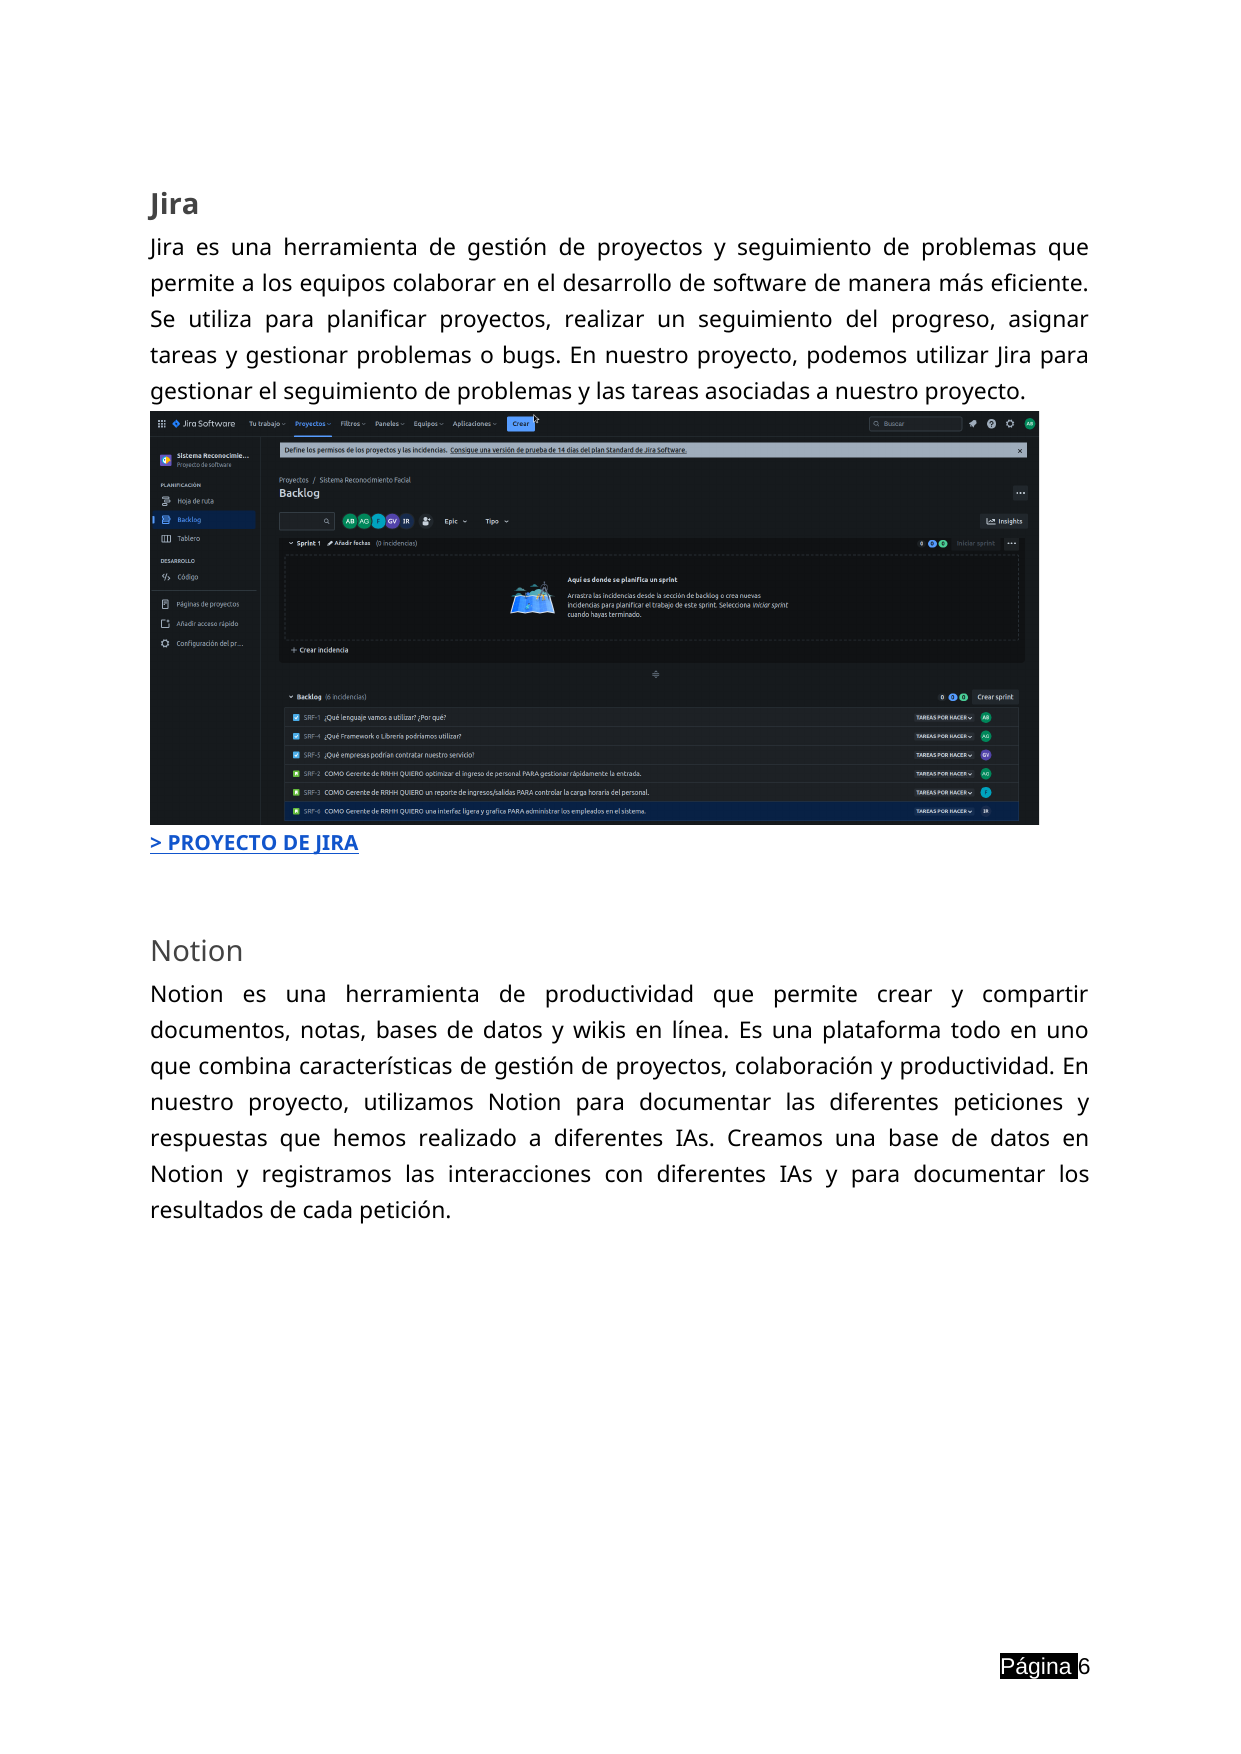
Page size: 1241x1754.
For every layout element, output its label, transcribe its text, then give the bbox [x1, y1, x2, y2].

text Notion es una herramienta de productividad que permite crear y compartir documentos, notas, bases de datos y wikis en línea. Es una plataforma todo en uno que combina características de gestión de proyectos, colaboración y productividad. En nuestro proyecto, utilizamos Notion para documentar las diferentes peticiones y respuestas que hemos realizado a diferentes IAs. Creamos una base de datos en Notion y registramos las interacciones con diferentes IAs y para documentar los resultados de cada petición. [150, 978, 1090, 1225]
text Jira es una herramienta de gestión de proyectos y seguimiento de problemas que permite a los equipos colaborar en el desarrollo de software de manera más eficiente. Se utiliza para planificar proyectos, realizar un seguimiento del progreso, asignar tareas y gestionar problemas o bugs. En nuestro proyecto, podemos utilizar Jira para gestionar el seguimiento de problemas y las tareas asociadas a nuestro proyecto. [150, 231, 1090, 406]
subtitle Notion [150, 930, 1090, 970]
picture [150, 411, 1040, 825]
text > PROYECTO DE JIRA [150, 828, 1090, 857]
subtitle Jira [150, 183, 1090, 223]
